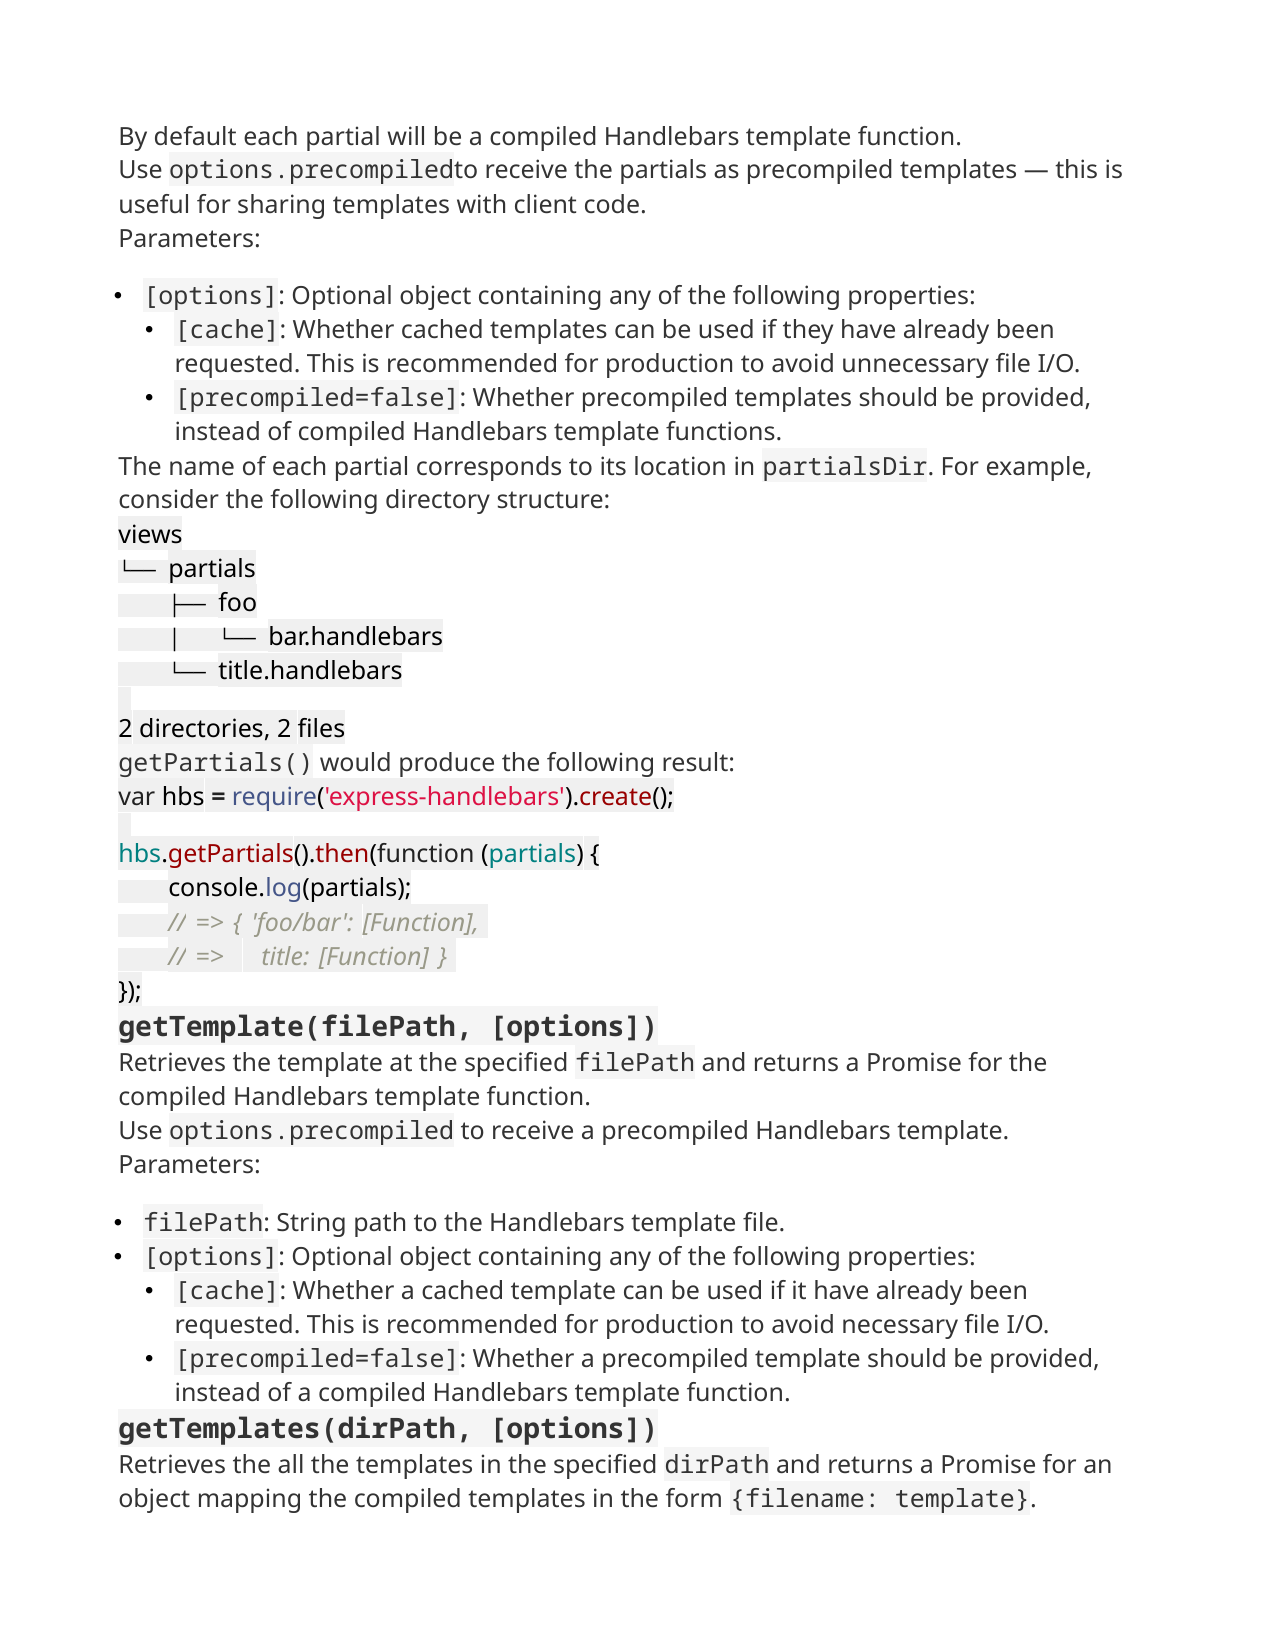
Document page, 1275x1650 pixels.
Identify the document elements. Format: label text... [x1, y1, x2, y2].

subtitle getTemplates(dirPath, [options]) [118, 1409, 1157, 1447]
list filePath: String path to the Handlebars template file. [118, 1204, 1157, 1238]
list [precompiled=false]: Whether a precompiled template should be provided, instead of a compiled Handlebars template function. [145, 1341, 1157, 1409]
list [cache]: Whether a cached template can be used if it have already been requested. This is recommended for production to avoid necessary file I/O. [145, 1272, 1157, 1341]
list [cache]: Whether cached templates can be used if they have already been requested. This is recommended for production to avoid unnecessary file I/O. [145, 312, 1157, 380]
list [options]: Optional object containing any of the following properties: [118, 1238, 1157, 1272]
text Use options.precompiled to receive a precompiled Handlebars template. [118, 1113, 1157, 1147]
text ├── foo [118, 584, 1157, 618]
text 2 directories, 2 files [118, 710, 1157, 744]
text getPartials() would produce the following result: [118, 744, 1157, 778]
text }); [118, 972, 1157, 1006]
list [options]: Optional object containing any of the following properties: [118, 278, 1157, 312]
text By default each partial will be a compiled Handlebars template function. Use options.precompiledto receive the partials as precompiled templates — this is useful for sharing templates with client code. [118, 118, 1157, 220]
text └── partials [118, 550, 1157, 584]
text Retrieves the template at the specified filePath and returns a Promise for the compiled Handlebars template function. [118, 1045, 1157, 1113]
list [precompiled=false]: Whether precompiled templates should be provided, instead of compiled Handlebars template functions. [145, 380, 1157, 448]
text console.log(partials); [118, 870, 1157, 904]
text // => title: [Function] } [118, 938, 1157, 972]
text Parameters: [118, 220, 1157, 254]
text // => { 'foo/bar': [Function], [118, 904, 1157, 938]
text The name of each partial corresponds to its location in partialsDir. For example, consider the following directory structure: [118, 448, 1157, 516]
text hbs.getPartials().then(function (partials) { [118, 836, 1157, 870]
text Parameters: [118, 1147, 1157, 1181]
text Retrieves the all the templates in the specified dirPath and returns a Promise for an object mapping the compiled templates in the form {filename: template}. [118, 1447, 1157, 1515]
text └── title.handlebars [118, 652, 1157, 687]
text var hbs = require('express-handlebars').create(); [118, 778, 1157, 812]
subtitle getTemplate(filePath, [options]) [118, 1006, 1157, 1045]
text │ └── bar.handlebars [118, 618, 1157, 652]
text views [118, 516, 1157, 550]
